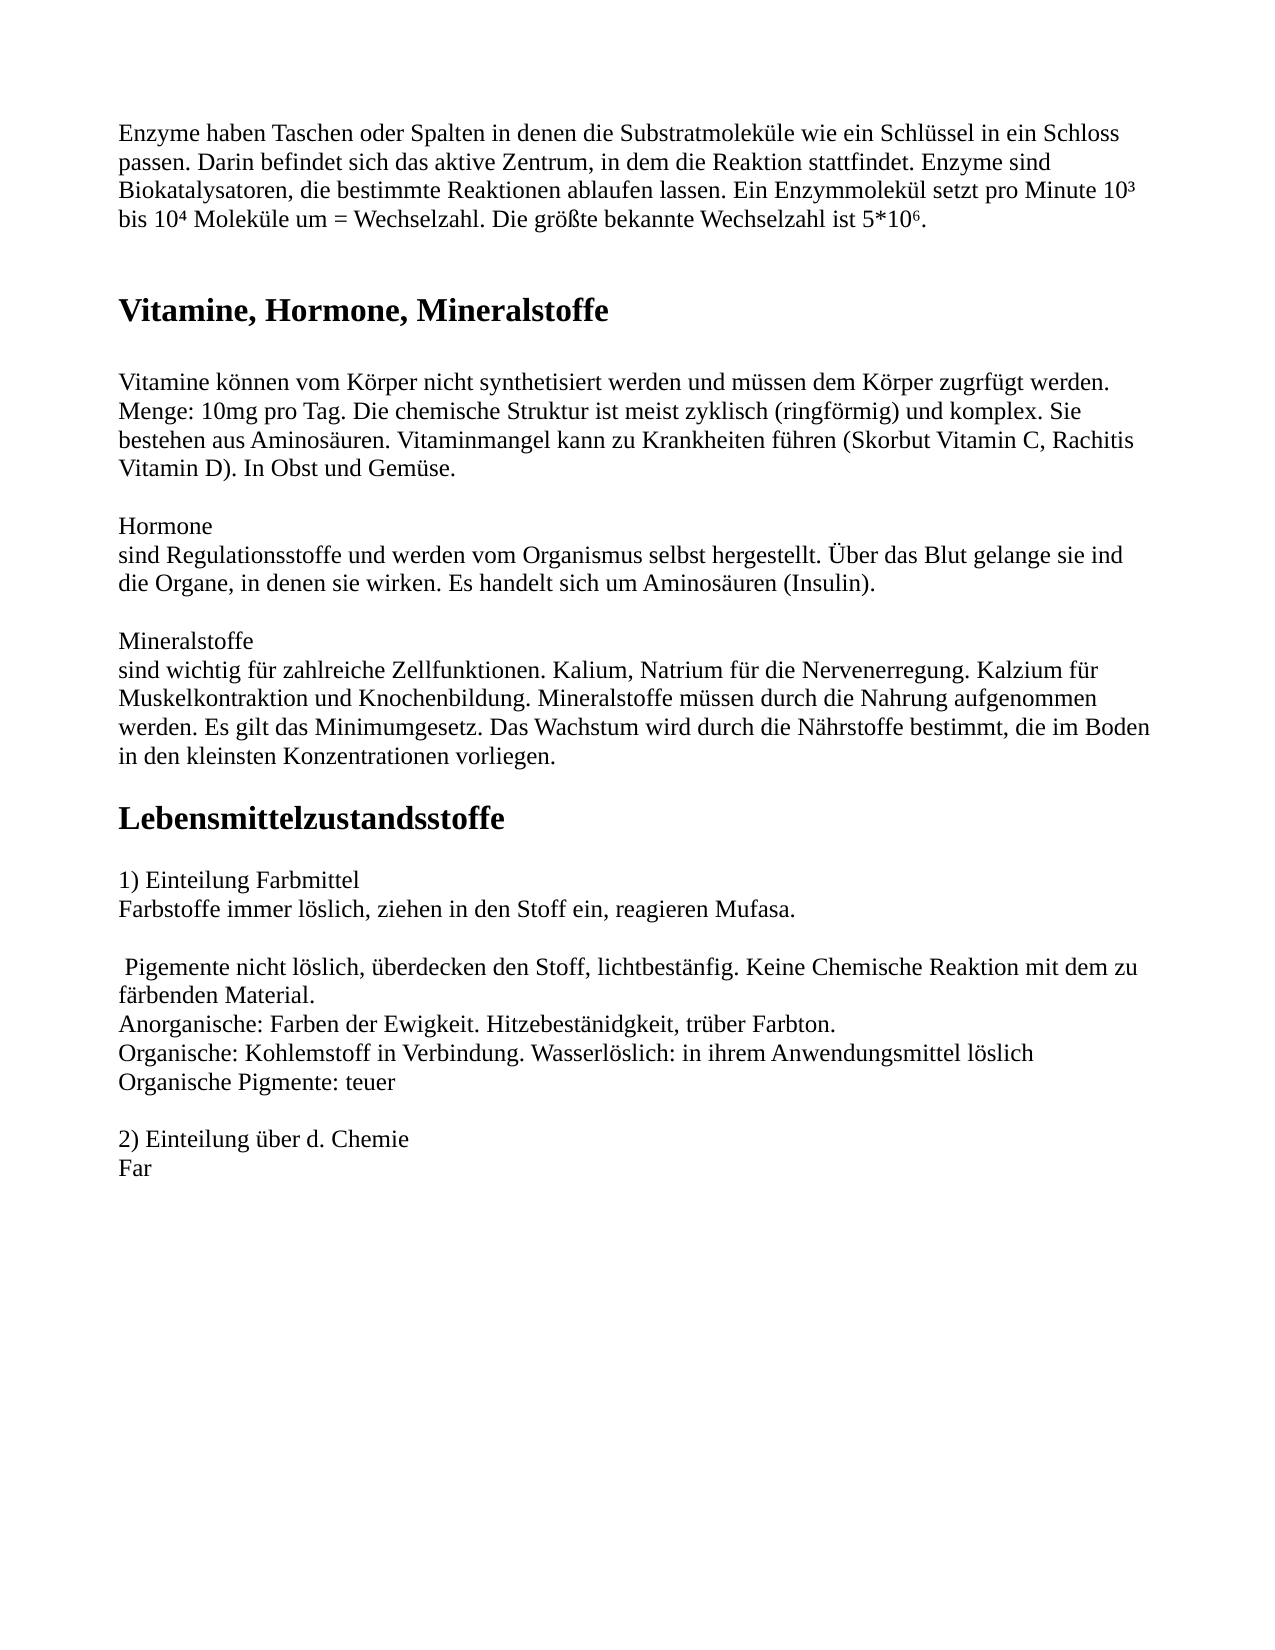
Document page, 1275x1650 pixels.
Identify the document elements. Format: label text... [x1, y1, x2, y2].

text Pigemente nicht löslich, überdecken den Stoff, lichtbestänfig. Keine Chemische Reaktion mit dem zu färbenden Material. [118, 952, 1157, 1009]
text Mineralstoffe [118, 626, 1157, 655]
text Hormone [118, 511, 1157, 540]
text 2) Einteilung über d. Chemie [118, 1124, 1157, 1153]
text sind wichtig für zahlreiche Zellfunktionen. Kalium, Natrium für die Nervenerregung. Kalzium für Muskelkontraktion und Knochenbildung. Mineralstoffe müssen durch die Nahrung aufgenommen werden. Es gilt das Minimumgesetz. Das Wachstum wird durch die Nährstoffe bestimmt, die im Boden in den kleinsten Konzentrationen vorliegen. [118, 655, 1157, 770]
text Farbstoffe immer löslich, ziehen in den Stoff ein, reagieren Mufasa. [118, 894, 1157, 923]
text Vitamine, Hormone, Mineralstoffe [118, 291, 1157, 329]
text sind Regulationsstoffe und werden vom Organismus selbst hergestellt. Über das Blut gelange sie ind die Organe, in denen sie wirken. Es handelt sich um Aminosäuren (Insulin). [118, 540, 1157, 597]
text Lebensmittelzustandsstoffe [118, 798, 1157, 837]
text Anorganische: Farben der Ewigkeit. Hitzebestänidgkeit, trüber Farbton. [118, 1009, 1157, 1038]
text Far [118, 1153, 1157, 1182]
text 1) Einteilung Farbmittel [118, 866, 1157, 894]
text Vitamine können vom Körper nicht synthetisiert werden und müssen dem Körper zugrfügt werden. Menge: 10mg pro Tag. Die chemische Struktur ist meist zyklisch (ringförmig) und komplex. Sie bestehen aus Aminosäuren. Vitaminmangel kann zu Krankheiten führen (Skorbut Vitamin C, Rachitis Vitamin D). In Obst und Gemüse. [118, 367, 1157, 482]
text Organische: Kohlemstoff in Verbindung. Wasserlöslich: in ihrem Anwendungsmittel löslich [118, 1038, 1157, 1067]
text Enzyme haben Taschen oder Spalten in denen die Substratmoleküle wie ein Schlüssel in ein Schloss passen. Darin befindet sich das aktive Zentrum, in dem die Reaktion stattfindet. Enzyme sind Biokatalysatoren, die bestimmte Reaktionen ablaufen lassen. Ein Enzymmolekül setzt pro Minute 10³ bis 10⁴ Moleküle um = Wechselzahl. Die größte bekannte Wechselzahl ist 5*10⁶. [118, 118, 1157, 233]
text Organische Pigmente: teuer [118, 1067, 1157, 1096]
